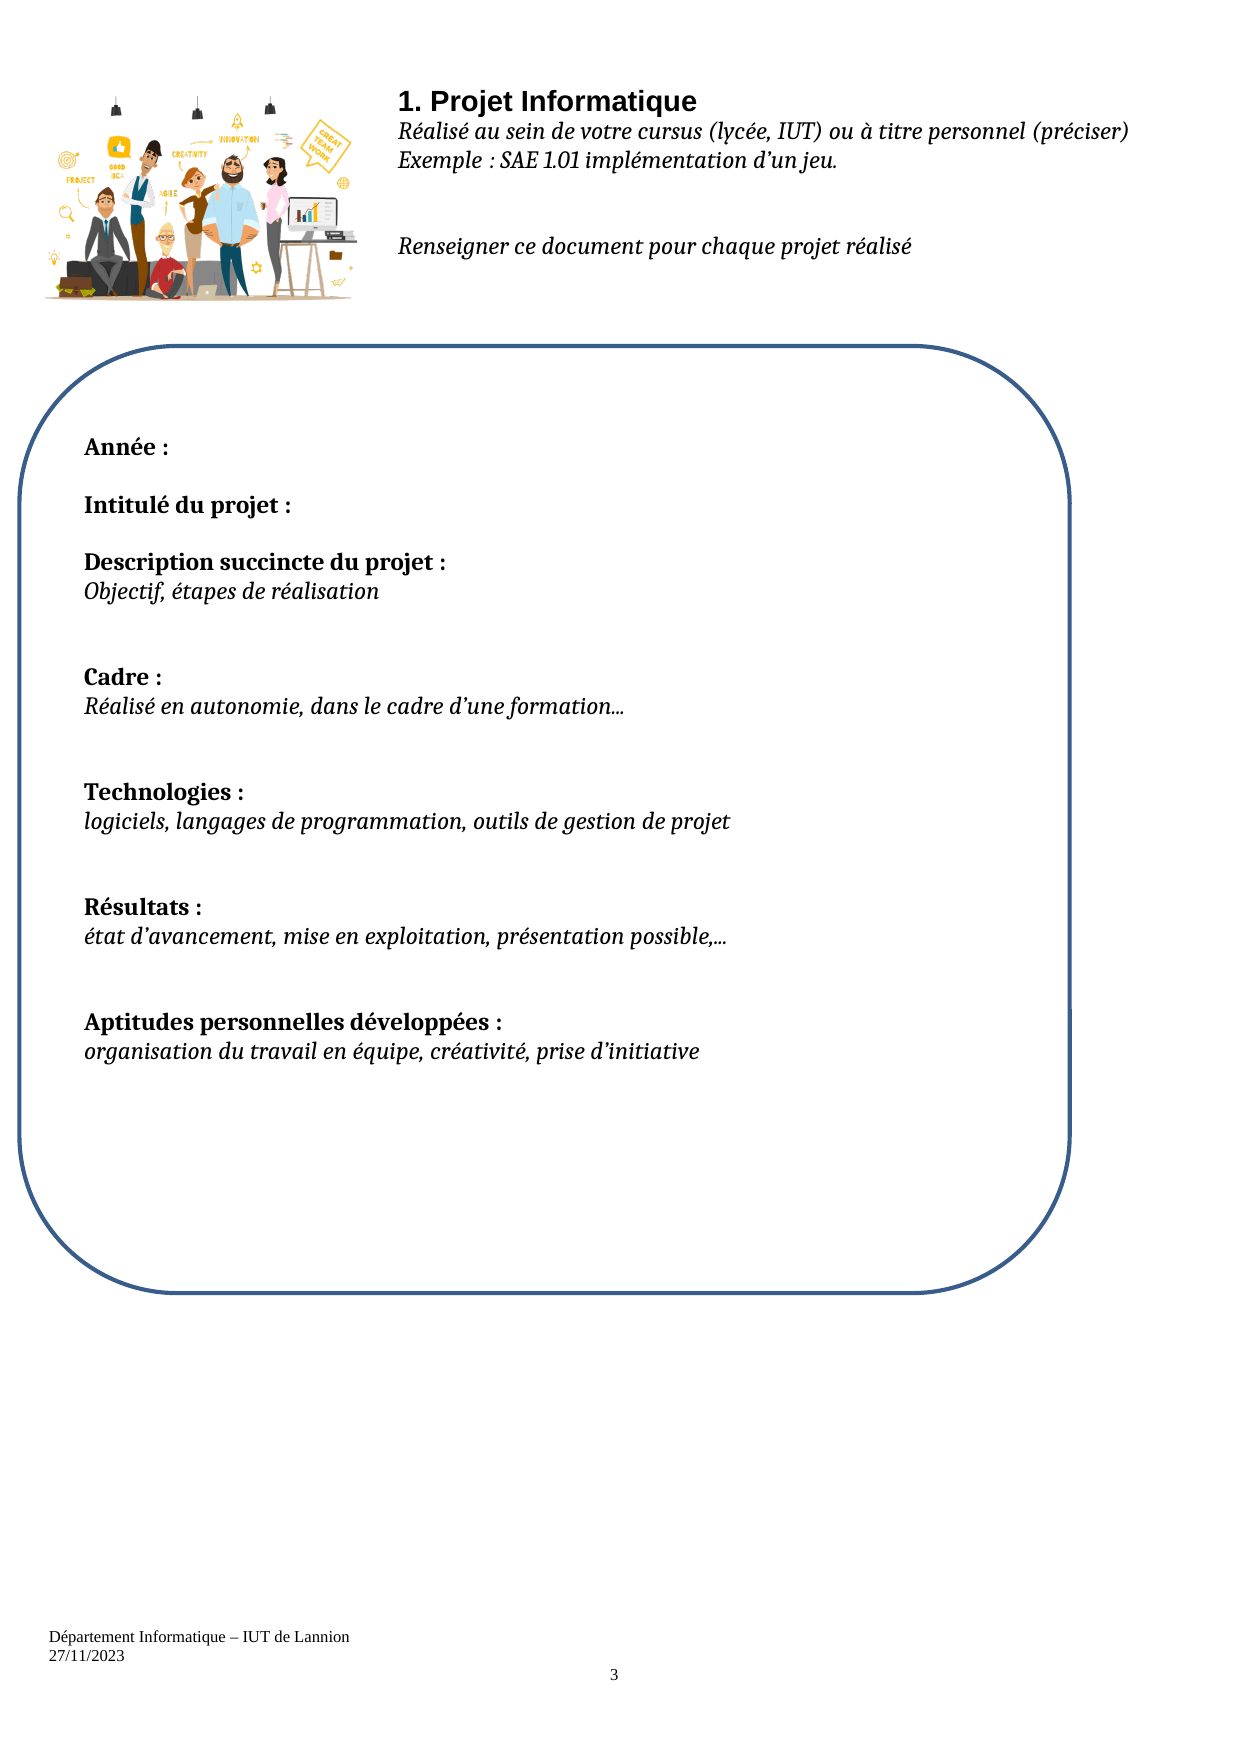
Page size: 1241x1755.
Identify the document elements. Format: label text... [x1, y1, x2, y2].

picture [45, 96, 358, 309]
text Intitulé du projet : [84, 491, 1067, 519]
text logiciels, langages de programmation, outils de gestion de projet [84, 807, 1067, 836]
text Réalisé en autonomie, dans le cadre d’une formation... [84, 692, 1067, 721]
text [1072, 577, 1180, 606]
text organisation du travail en équipe, créativité, prise d’initiative [84, 1037, 1067, 1066]
text [1072, 491, 1180, 519]
text Résultats : [84, 893, 1067, 922]
text Objectif, étapes de réalisation [84, 577, 1067, 606]
text Année : [84, 433, 1061, 462]
text [1072, 663, 1180, 692]
text [1072, 1037, 1180, 1066]
text Renseigner ce document pour chaque projet réalisé [358, 232, 1180, 261]
text [1072, 778, 1180, 807]
text Exemple : SAE 1.01 implémentation d’un jeu. [358, 146, 1180, 174]
text état d’avancement, mise en exploitation, présentation possible,... [84, 922, 1067, 951]
text Description succincte du projet : [84, 548, 1067, 577]
text Technologies : [84, 778, 1067, 807]
text [1072, 1008, 1180, 1037]
list 1. Projet Informatique Réalisé au sein de votre cursus (lycée, IUT) ou à titre personnel (préciser) [50, 83, 1180, 146]
text [1072, 893, 1180, 922]
text [1072, 692, 1180, 721]
text [1072, 807, 1180, 836]
text [1072, 548, 1180, 577]
text Cadre : [84, 663, 1067, 692]
text [1072, 922, 1180, 951]
text [1056, 433, 1180, 462]
text Aptitudes personnelles développées : [84, 1008, 1067, 1037]
